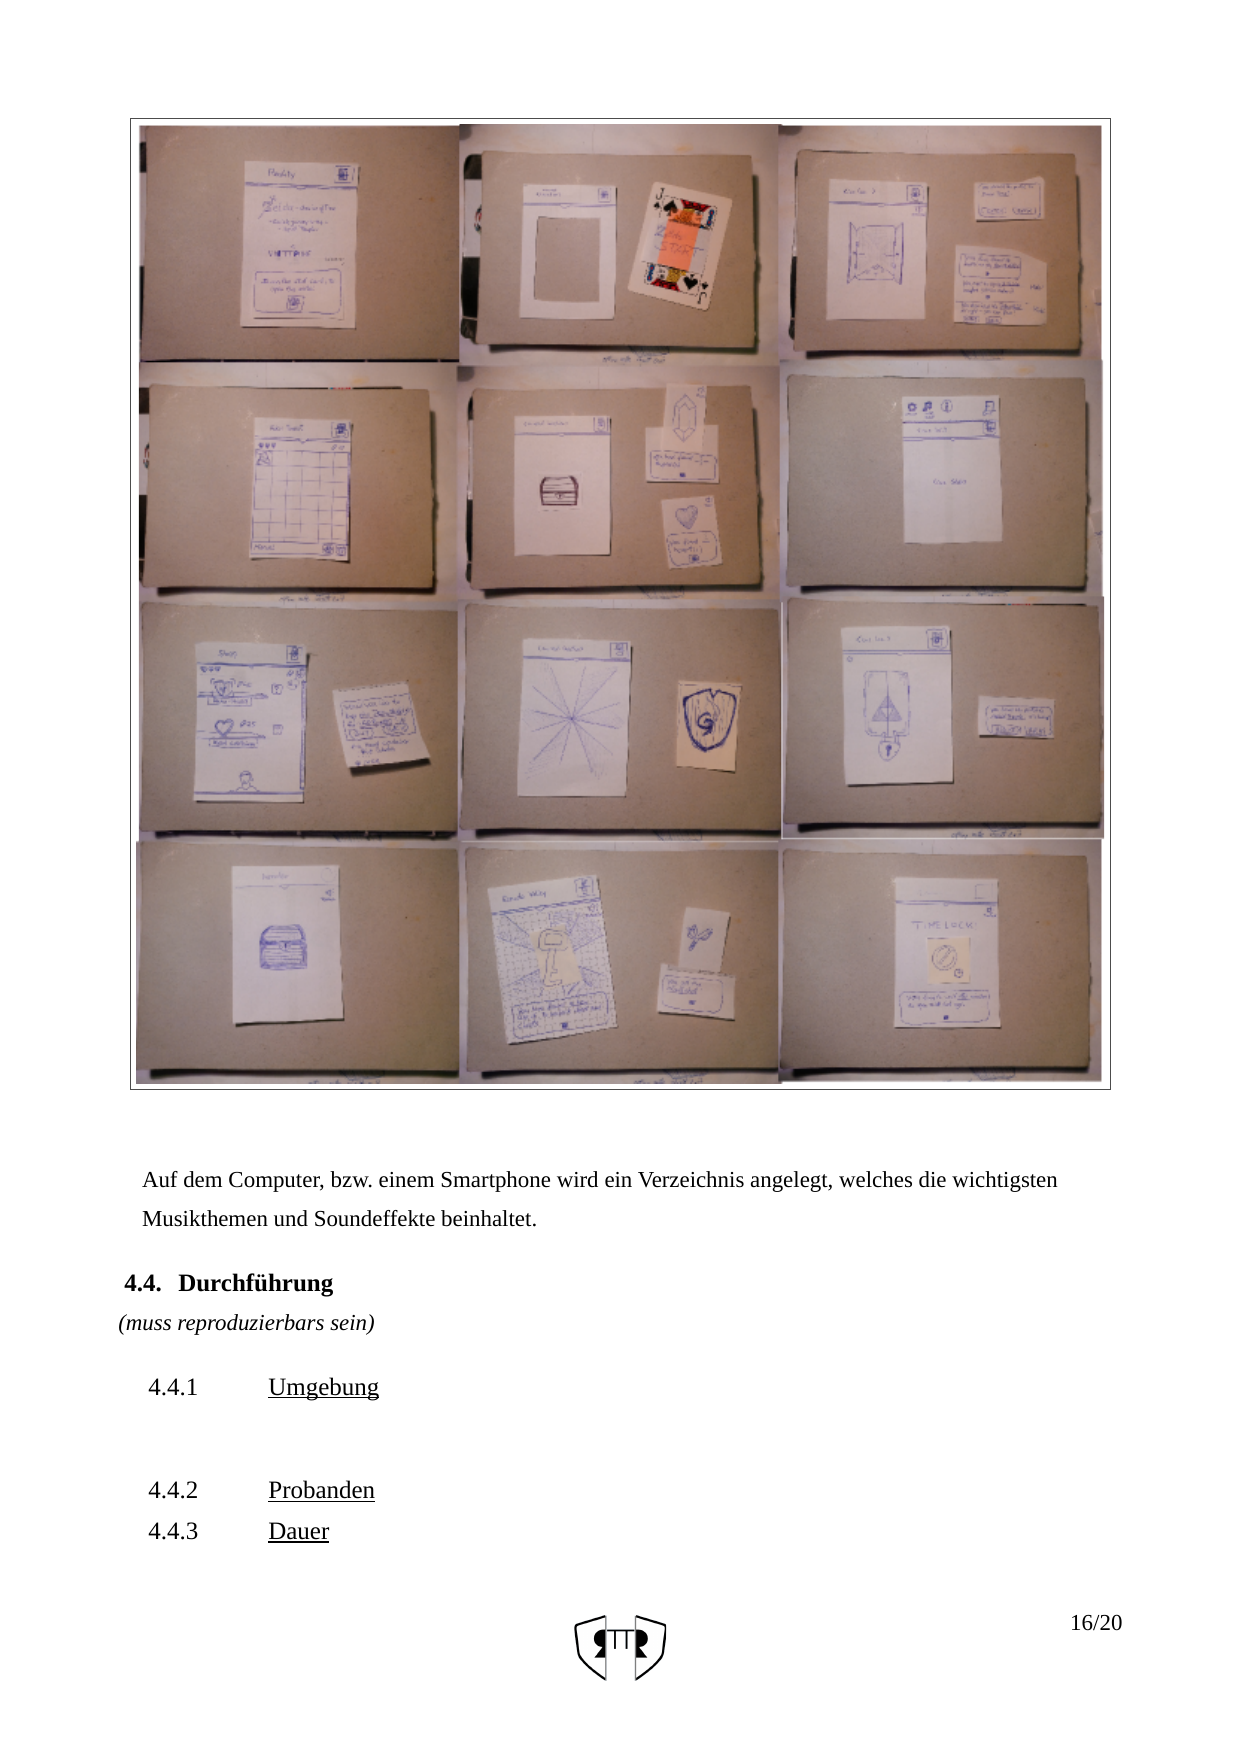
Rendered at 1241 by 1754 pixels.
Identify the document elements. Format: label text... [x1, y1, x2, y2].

picture [574, 1615, 667, 1681]
text (muss reproduzierbars sein) [118, 1309, 1122, 1335]
subtitle Durchführung [124, 1268, 1122, 1297]
subtitle Probanden [142, 1476, 1122, 1504]
text Auf dem Computer, bzw. einem Smartphone wird ein Verzeichnis angelegt, welches die wichtigsten Musikthemen und Soundeffekte beinhaltet. [142, 1166, 1122, 1232]
subtitle Umgebung [142, 1372, 1122, 1401]
subtitle Dauer [142, 1516, 1122, 1545]
picture [136, 124, 1105, 1084]
